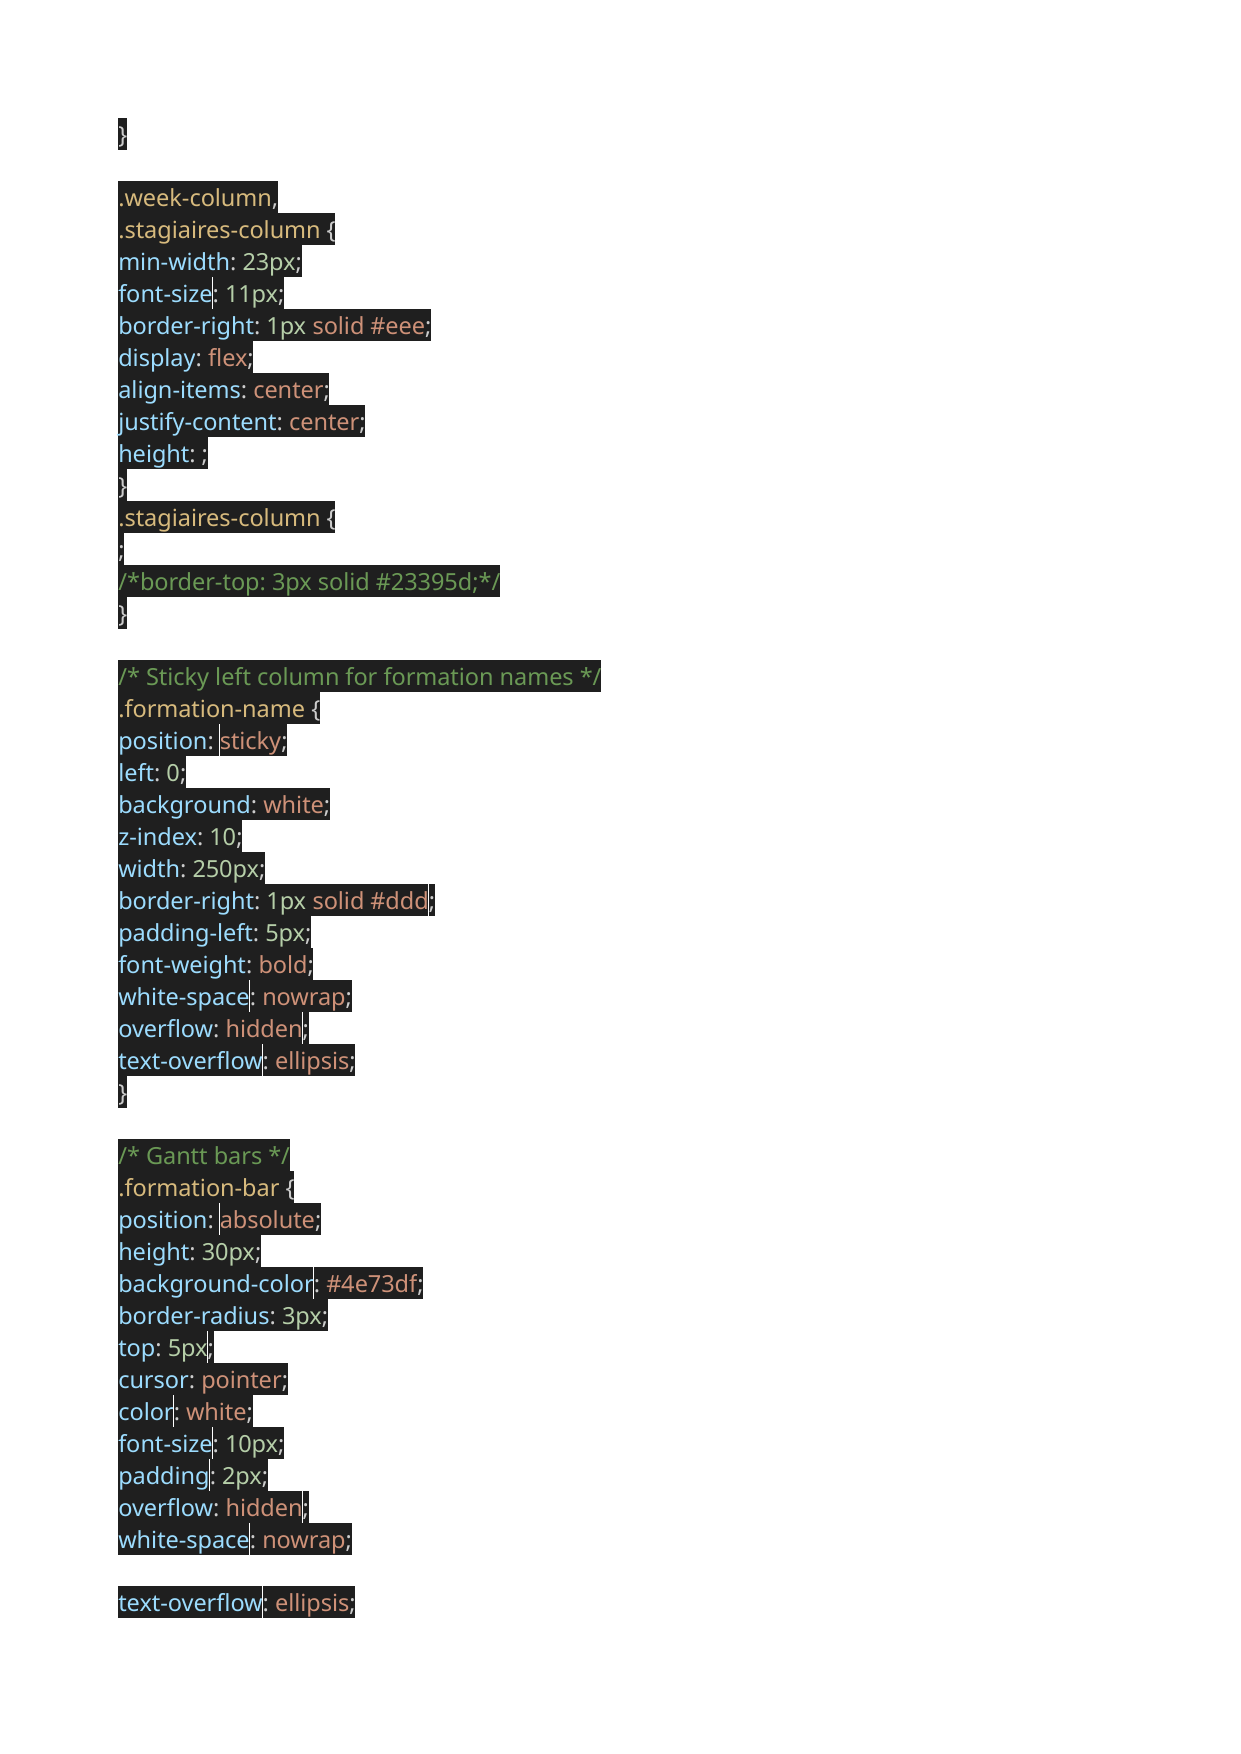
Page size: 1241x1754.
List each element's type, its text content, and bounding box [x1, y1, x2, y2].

text align-items: center; [118, 373, 1122, 405]
text padding: 2px; [118, 1459, 1122, 1491]
text height: ; [118, 437, 1122, 469]
text .formation-name { [118, 692, 1122, 724]
text font-size: 11px; [118, 277, 1122, 309]
text font-size: 10px; [118, 1427, 1122, 1459]
text } [118, 597, 1122, 629]
text border-right: 1px solid #ddd; [118, 884, 1122, 916]
text display: flex; [118, 341, 1122, 373]
text color: white; [118, 1395, 1122, 1427]
text /* Sticky left column for formation names */ [118, 660, 1122, 692]
text text-overflow: ellipsis; [118, 1586, 1122, 1618]
text } [118, 469, 1122, 501]
text border-right: 1px solid #eee; [118, 309, 1122, 341]
text position: sticky; [118, 724, 1122, 756]
text cursor: pointer; [118, 1363, 1122, 1395]
text justify-content: center; [118, 405, 1122, 437]
text .stagiaires-column { [118, 213, 1122, 245]
text } [118, 118, 1122, 150]
text text-overflow: ellipsis; [118, 1044, 1122, 1076]
text border-radius: 3px; [118, 1299, 1122, 1331]
text background-color: #4e73df; [118, 1267, 1122, 1299]
text .week-column, [118, 181, 1122, 213]
text white-space: nowrap; [118, 1523, 1122, 1555]
text white-space: nowrap; [118, 980, 1122, 1012]
text overflow: hidden; [118, 1491, 1122, 1523]
text left: 0; [118, 756, 1122, 788]
text width: 250px; [118, 852, 1122, 884]
text position: absolute; [118, 1203, 1122, 1235]
text background: white; [118, 788, 1122, 820]
text .formation-bar { [118, 1171, 1122, 1203]
text } [118, 1076, 1122, 1108]
text /* Gantt bars */ [118, 1139, 1122, 1171]
text height: 30px; [118, 1235, 1122, 1267]
text min-width: 23px; [118, 245, 1122, 277]
text font-weight: bold; [118, 948, 1122, 980]
text overflow: hidden; [118, 1012, 1122, 1044]
text .stagiaires-column { [118, 501, 1122, 533]
text padding-left: 5px; [118, 916, 1122, 948]
text top: 5px; [118, 1331, 1122, 1363]
text /*border-top: 3px solid #23395d;*/ [118, 565, 1122, 597]
text ; [118, 533, 1122, 565]
text z-index: 10; [118, 820, 1122, 852]
